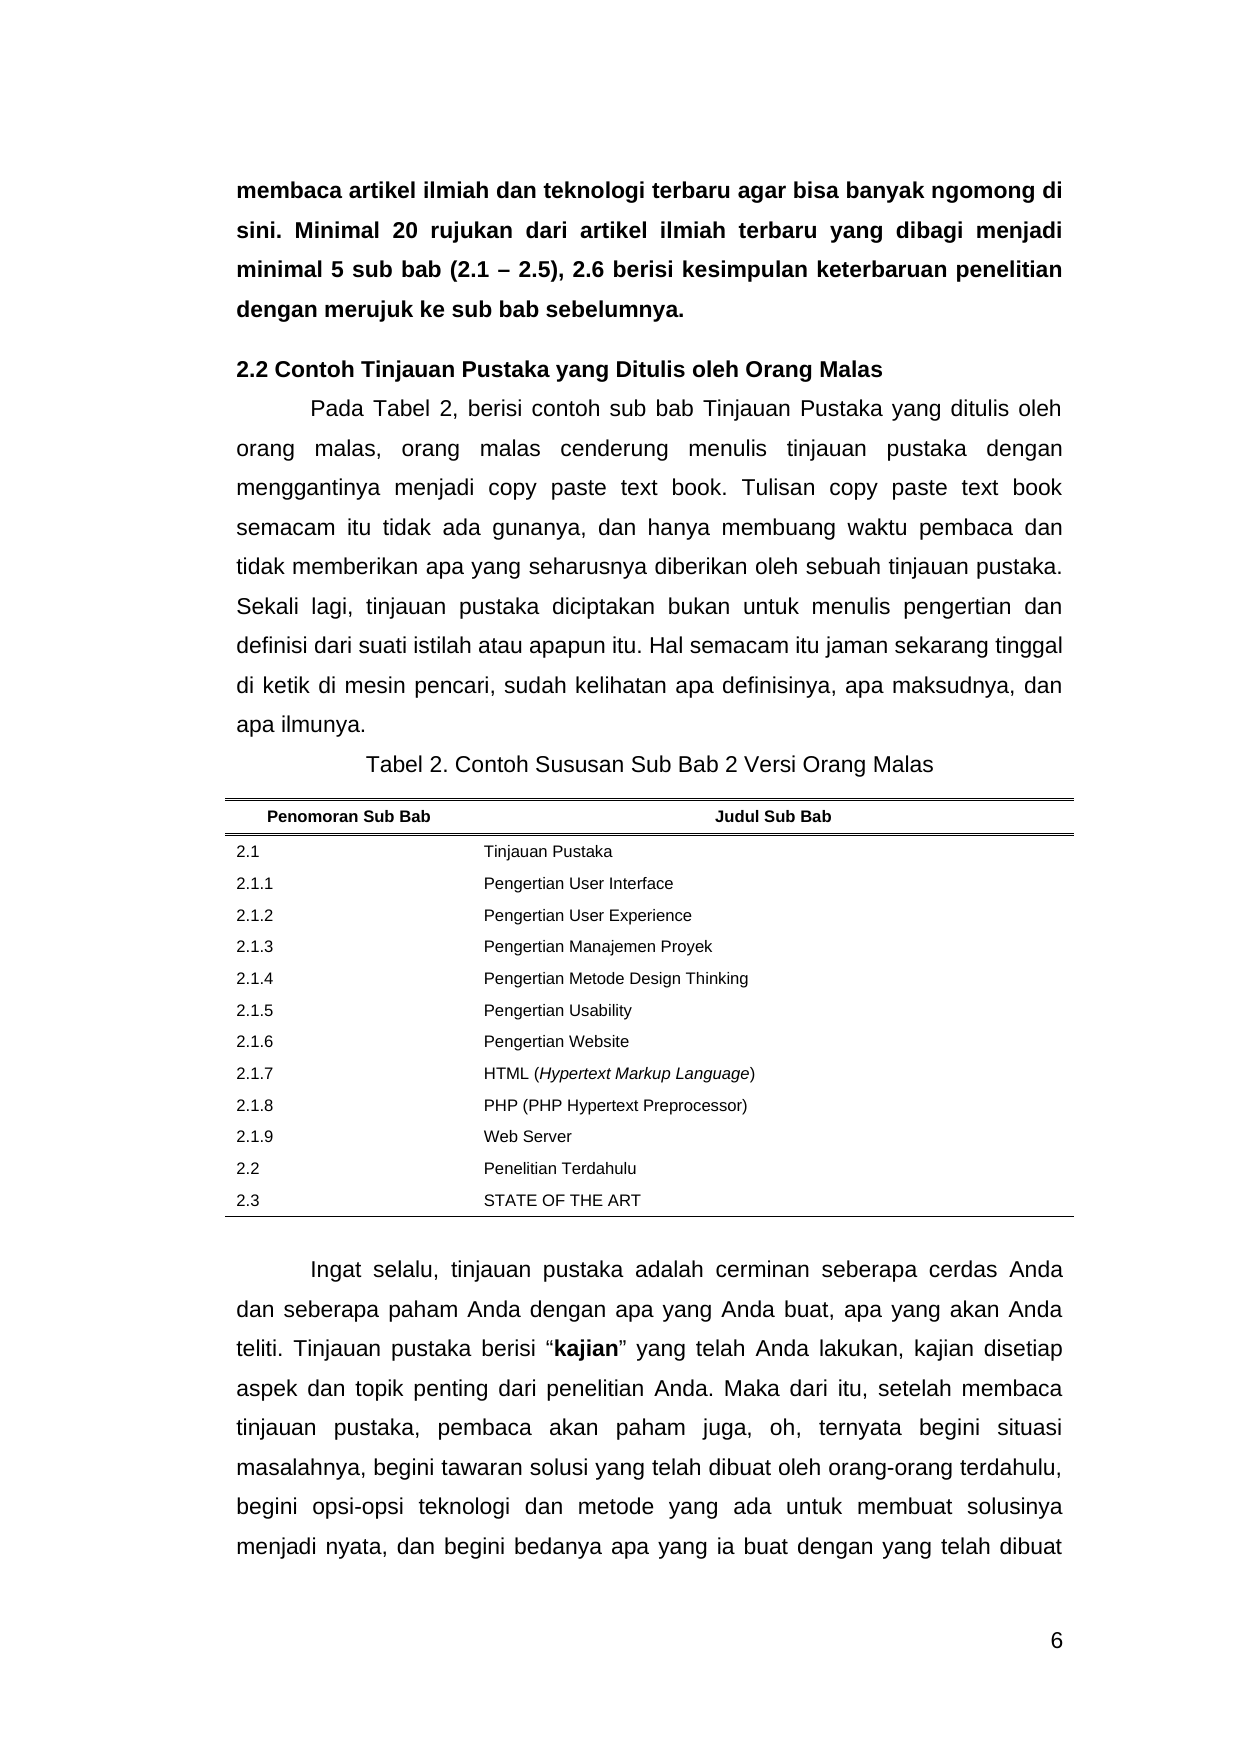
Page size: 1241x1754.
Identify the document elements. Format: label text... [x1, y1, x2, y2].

text Ingat selalu, tinjauan pustaka adalah cerminan seberapa cerdas Anda dan seberapa paham Anda dengan apa yang Anda buat, apa yang akan Anda teliti. Tinjauan pustaka berisi “kajian” yang telah Anda lakukan, kajian disetiap aspek dan topik penting dari penelitian Anda. Maka dari itu, setelah membaca tinjauan pustaka, pembaca akan paham juga, oh, ternyata begini situasi masalahnya, begini tawaran solusi yang telah dibuat oleh orang-orang terdahulu, begini opsi-opsi teknologi dan metode yang ada untuk membuat solusinya menjadi nyata, dan begini bedanya apa yang ia buat dengan yang telah dibuat [236, 1256, 1063, 1559]
table_cell Pengertian Metode Design Thinking [473, 963, 1074, 994]
table_cell PHP (PHP Hypertext Preprocessor) [473, 1089, 1074, 1121]
table_cell 2.1.9 [225, 1121, 472, 1152]
text Tabel 2. Contoh Sususan Sub Bab 2 Versi Orang Malas [236, 751, 1063, 777]
table_cell 2.1.2 [225, 899, 472, 931]
table_cell 2.1.6 [225, 1026, 472, 1057]
table_cell Tinjauan Pustaka [473, 836, 1074, 867]
table_cell Penelitian Terdahulu [473, 1153, 1074, 1184]
table_cell STATE OF THE ART [473, 1184, 1074, 1216]
table_cell Pengertian Website [473, 1026, 1074, 1057]
table_cell Pengertian User Interface [473, 868, 1074, 899]
text Pada Tabel 2, berisi contoh sub bab Tinjauan Pustaka yang ditulis oleh orang malas, orang malas cenderung menulis tinjauan pustaka dengan menggantinya menjadi copy paste text book. Tulisan copy paste text book semacam itu tidak ada gunanya, dan hanya membuang waktu pembaca dan tidak memberikan apa yang seharusnya diberikan oleh sebuah tinjauan pustaka. Sekali lagi, tinjauan pustaka diciptakan bukan untuk menulis pengertian dan definisi dari suati istilah atau apapun itu. Hal semacam itu jaman sekarang tinggal di ketik di mesin pencari, sudah kelihatan apa definisinya, apa maksudnya, dan apa ilmunya. [236, 395, 1063, 738]
table_cell Web Server [473, 1121, 1074, 1152]
table_cell 2.1.1 [225, 868, 472, 899]
table_cell 2.2 [225, 1153, 472, 1184]
table_header Penomoran Sub Bab [225, 801, 472, 833]
table_cell 2.1.8 [225, 1089, 472, 1121]
table_cell 2.3 [225, 1184, 472, 1216]
table_cell 2.1.5 [225, 994, 472, 1026]
table_cell 2.1.3 [225, 931, 472, 962]
table_cell Pengertian User Experience [473, 899, 1074, 931]
table_cell 2.1.7 [225, 1058, 472, 1089]
table_cell 2.1.4 [225, 963, 472, 994]
table_cell 2.1 [225, 836, 472, 867]
table_cell Pengertian Usability [473, 994, 1074, 1026]
table_header Judul Sub Bab [473, 801, 1074, 833]
text membaca artikel ilmiah dan teknologi terbaru agar bisa banyak ngomong di sini. Minimal 20 rujukan dari artikel ilmiah terbaru yang dibagi menjadi minimal 5 sub bab (2.1 – 2.5), 2.6 berisi kesimpulan keterbaruan penelitian dengan merujuk ke sub bab sebelumnya. [236, 177, 1063, 322]
table_cell HTML (Hypertext Markup Language) [473, 1058, 1074, 1089]
subtitle 2.2 Contoh Tinjauan Pustaka yang Ditulis oleh Orang Malas [236, 356, 1063, 382]
table_cell Pengertian Manajemen Proyek [473, 931, 1074, 962]
